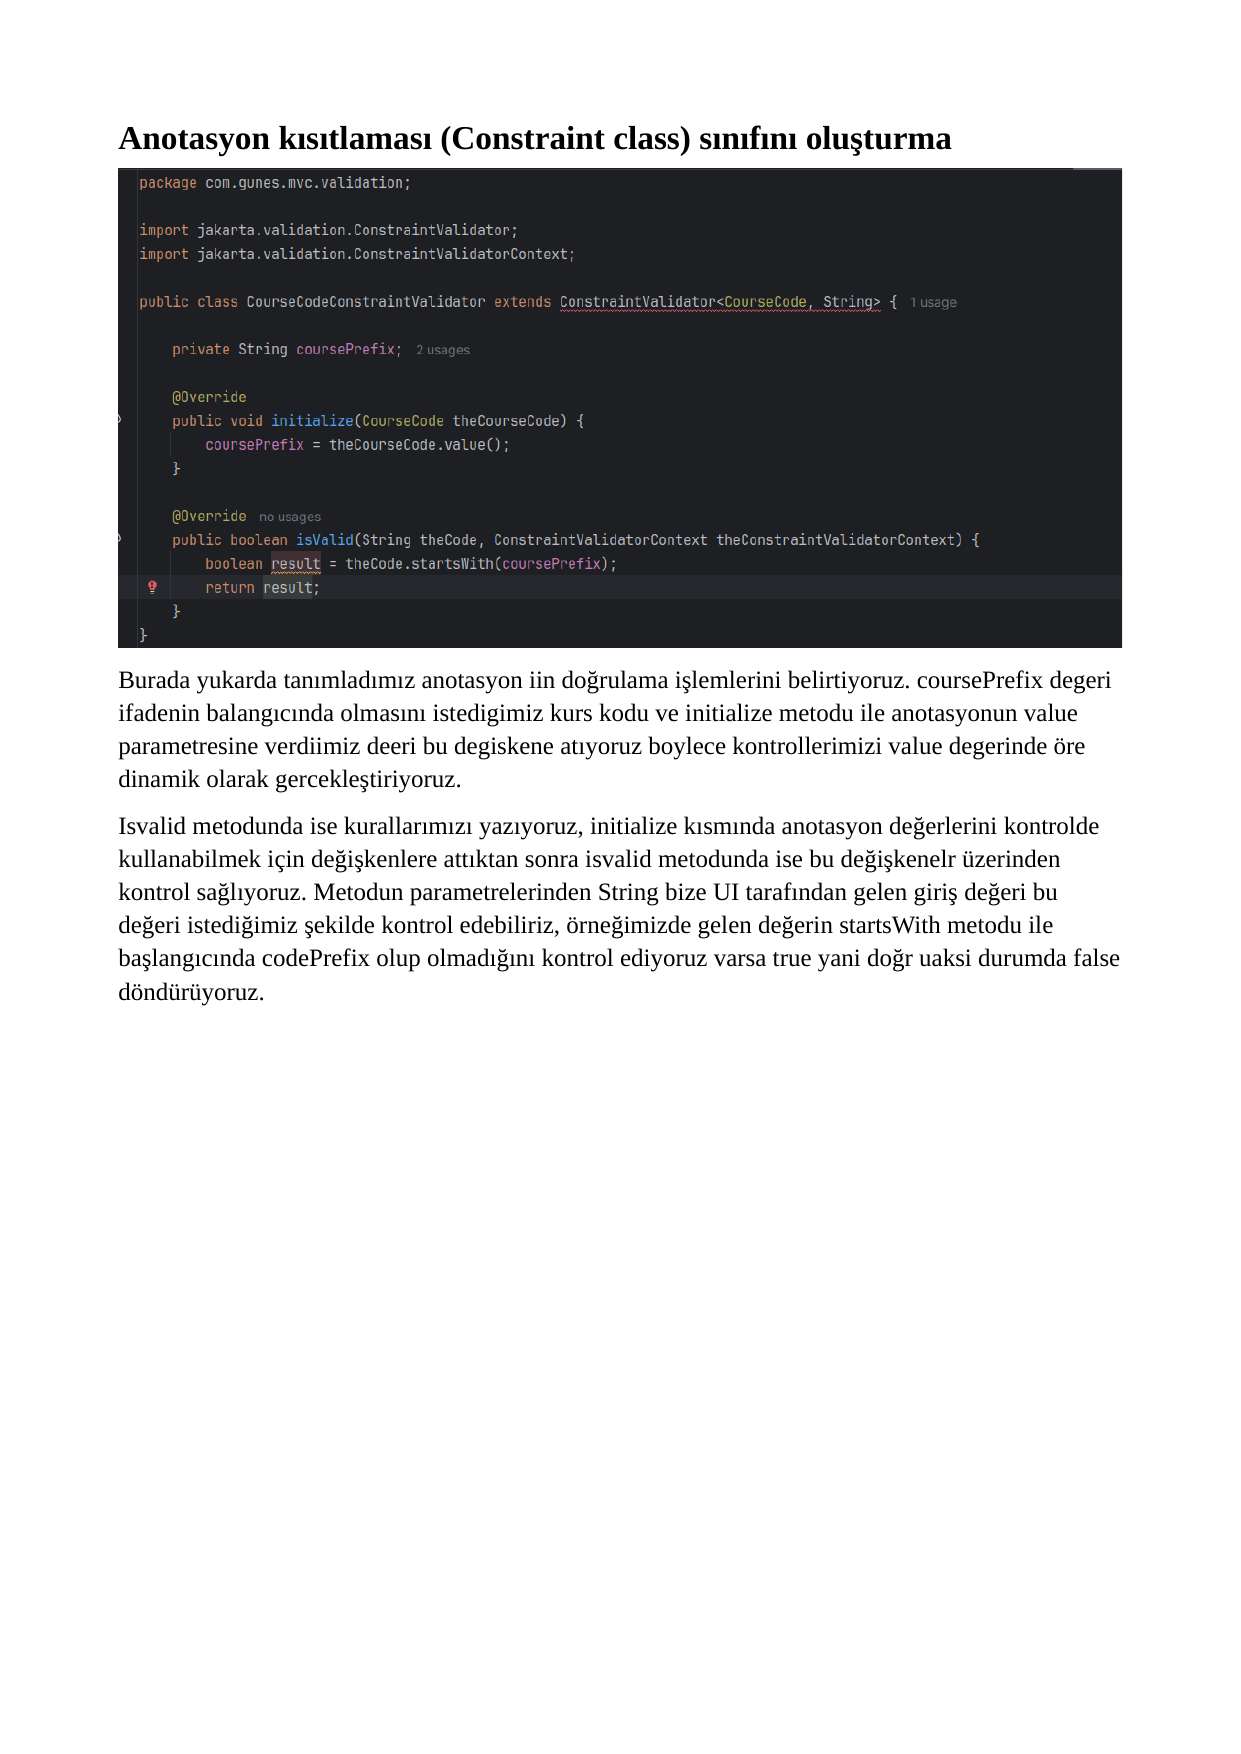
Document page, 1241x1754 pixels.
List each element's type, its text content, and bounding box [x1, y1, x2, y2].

subtitle Anotasyon kısıtlaması (Constraint class) sınıfını oluşturma [118, 118, 1122, 156]
text Isvalid metodunda ise kurallarımızı yazıyoruz, initialize kısmında anotasyon değerlerini kontrolde kullanabilmek için değişkenlere attıktan sonra isvalid metodunda ise bu değişkenelr üzerinden kontrol sağlıyoruz. Metodun parametrelerinden String bize UI tarafından gelen giriş değeri bu değeri istediğimiz şekilde kontrol edebiliriz, örneğimizde gelen değerin startsWith metodu ile başlangıcında codePrefix olup olmadığını kontrol ediyoruz varsa true yani doğr uaksi durumda false döndürüyoruz. [118, 811, 1122, 1005]
text Burada yukarda tanımladımız anotasyon iin doğrulama işlemlerini belirtiyoruz. coursePrefix degeri ifadenin balangıcında olmasını istedigimiz kurs kodu ve initialize metodu ile anotasyonun value parametresine verdiimiz deeri bu degiskene atıyoruz boylece kontrollerimizi value degerinde öre dinamik olarak gercekleştiriyoruz. [118, 648, 1122, 793]
picture [118, 168, 1123, 648]
